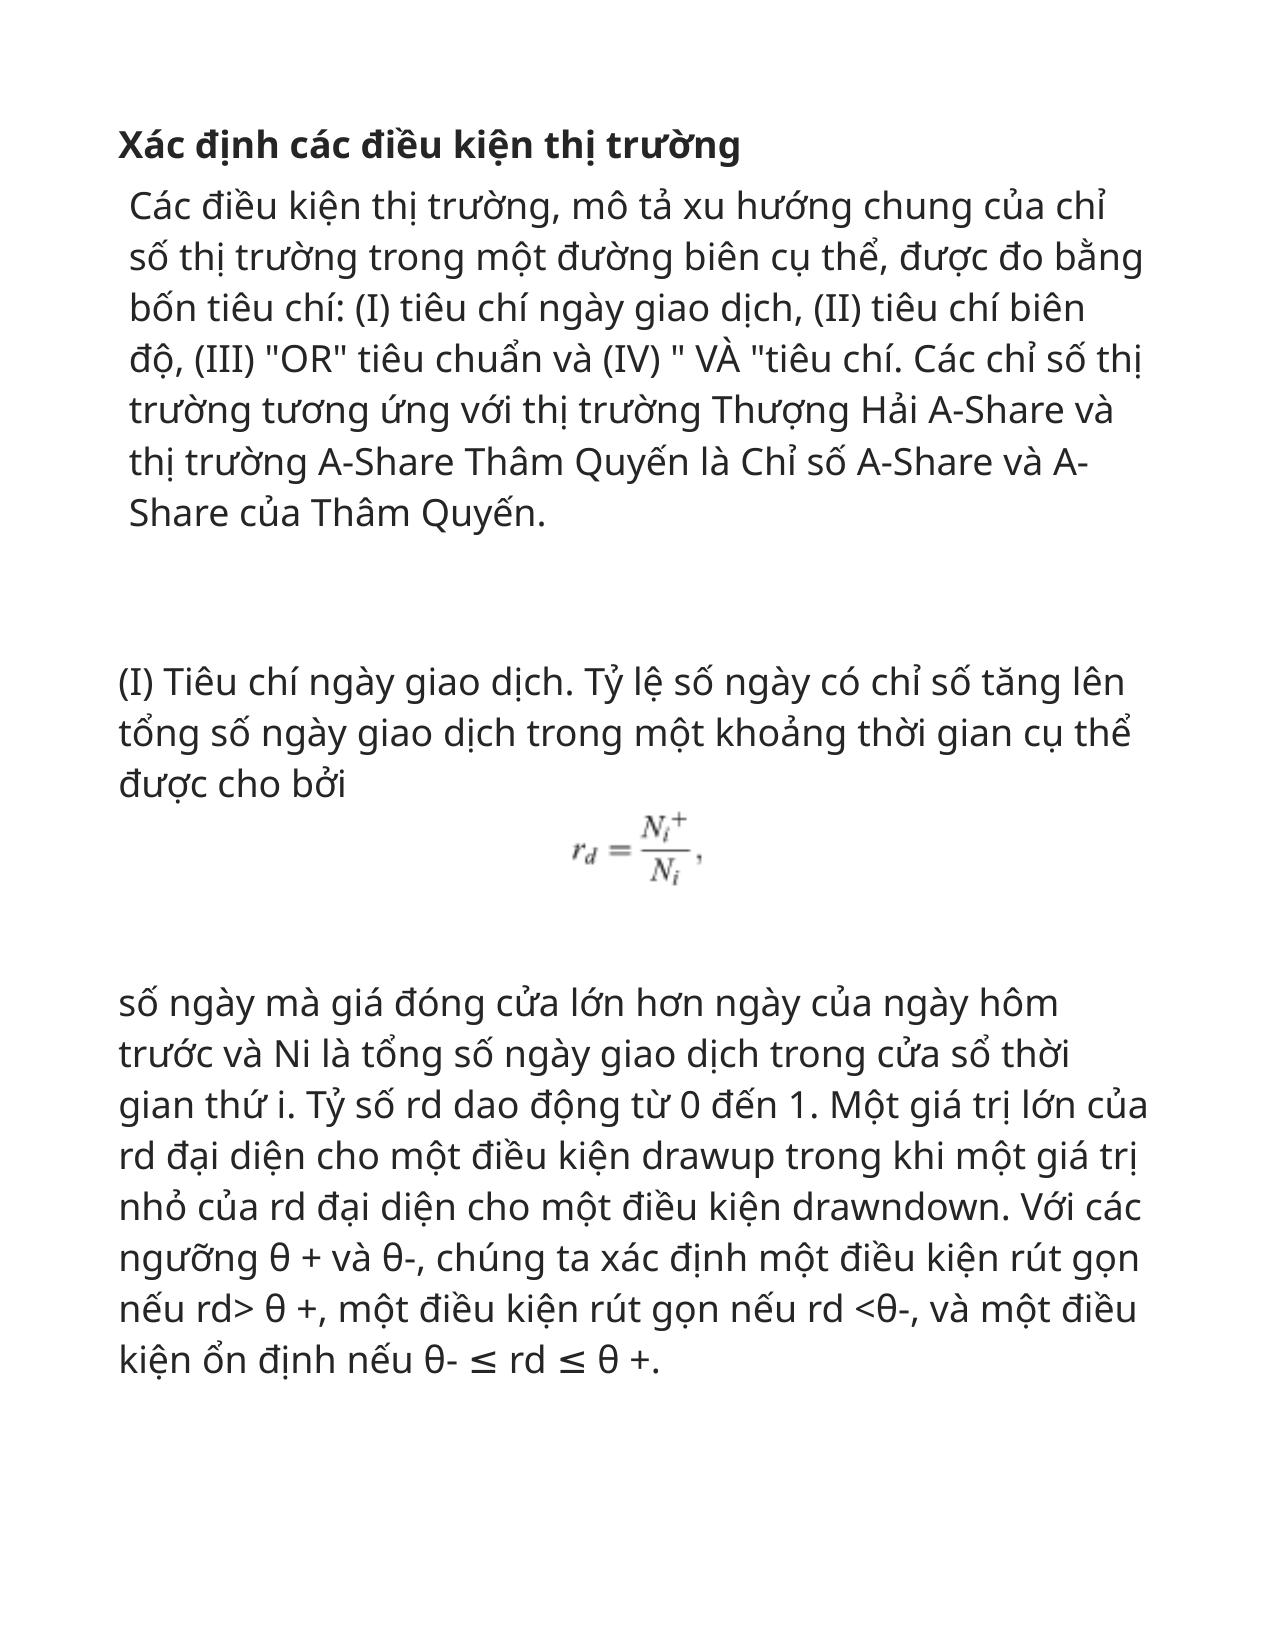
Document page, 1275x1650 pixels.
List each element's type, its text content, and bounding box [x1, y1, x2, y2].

text Xác định các điều kiện thị trường [118, 118, 1157, 169]
text Các điều kiện thị trường, mô tả xu hướng chung của chỉ số thị trường trong một đường biên cụ thể, được đo bằng bốn tiêu chí: (I) tiêu chí ngày giao dịch, (II) tiêu chí biên độ, (III) "OR" tiêu chuẩn và (IV) " VÀ "tiêu chí. Các chỉ số thị trường tương ứng với thị trường Thượng Hải A-Share và thị trường A-Share Thâm Quyến là Chỉ số A-Share và A-Share của Thâm Quyến. [128, 179, 1146, 537]
text số ngày mà giá đóng cửa lớn hơn ngày của ngày hôm trước và Ni là tổng số ngày giao dịch trong cửa sổ thời gian thứ i. Tỷ số rd dao động từ 0 đến 1. Một giá trị lớn của rd đại diện cho một điều kiện drawup trong khi một giá trị nhỏ của rd đại diện cho một điều kiện drawndown. Với các ngưỡng θ + và θ-, chúng ta xác định một điều kiện rút gọn nếu rd> θ +, một điều kiện rút gọn nếu rd <θ-, và một điều kiện ổn định nếu θ- ≤ rd ≤ θ +. [118, 808, 1157, 1384]
picture [569, 808, 706, 890]
text [118, 1464, 1157, 1521]
text (I) Tiêu chí ngày giao dịch. Tỷ lệ số ngày có chỉ số tăng lên tổng số ngày giao dịch trong một khoảng thời gian cụ thể được cho bởi [118, 627, 1157, 808]
